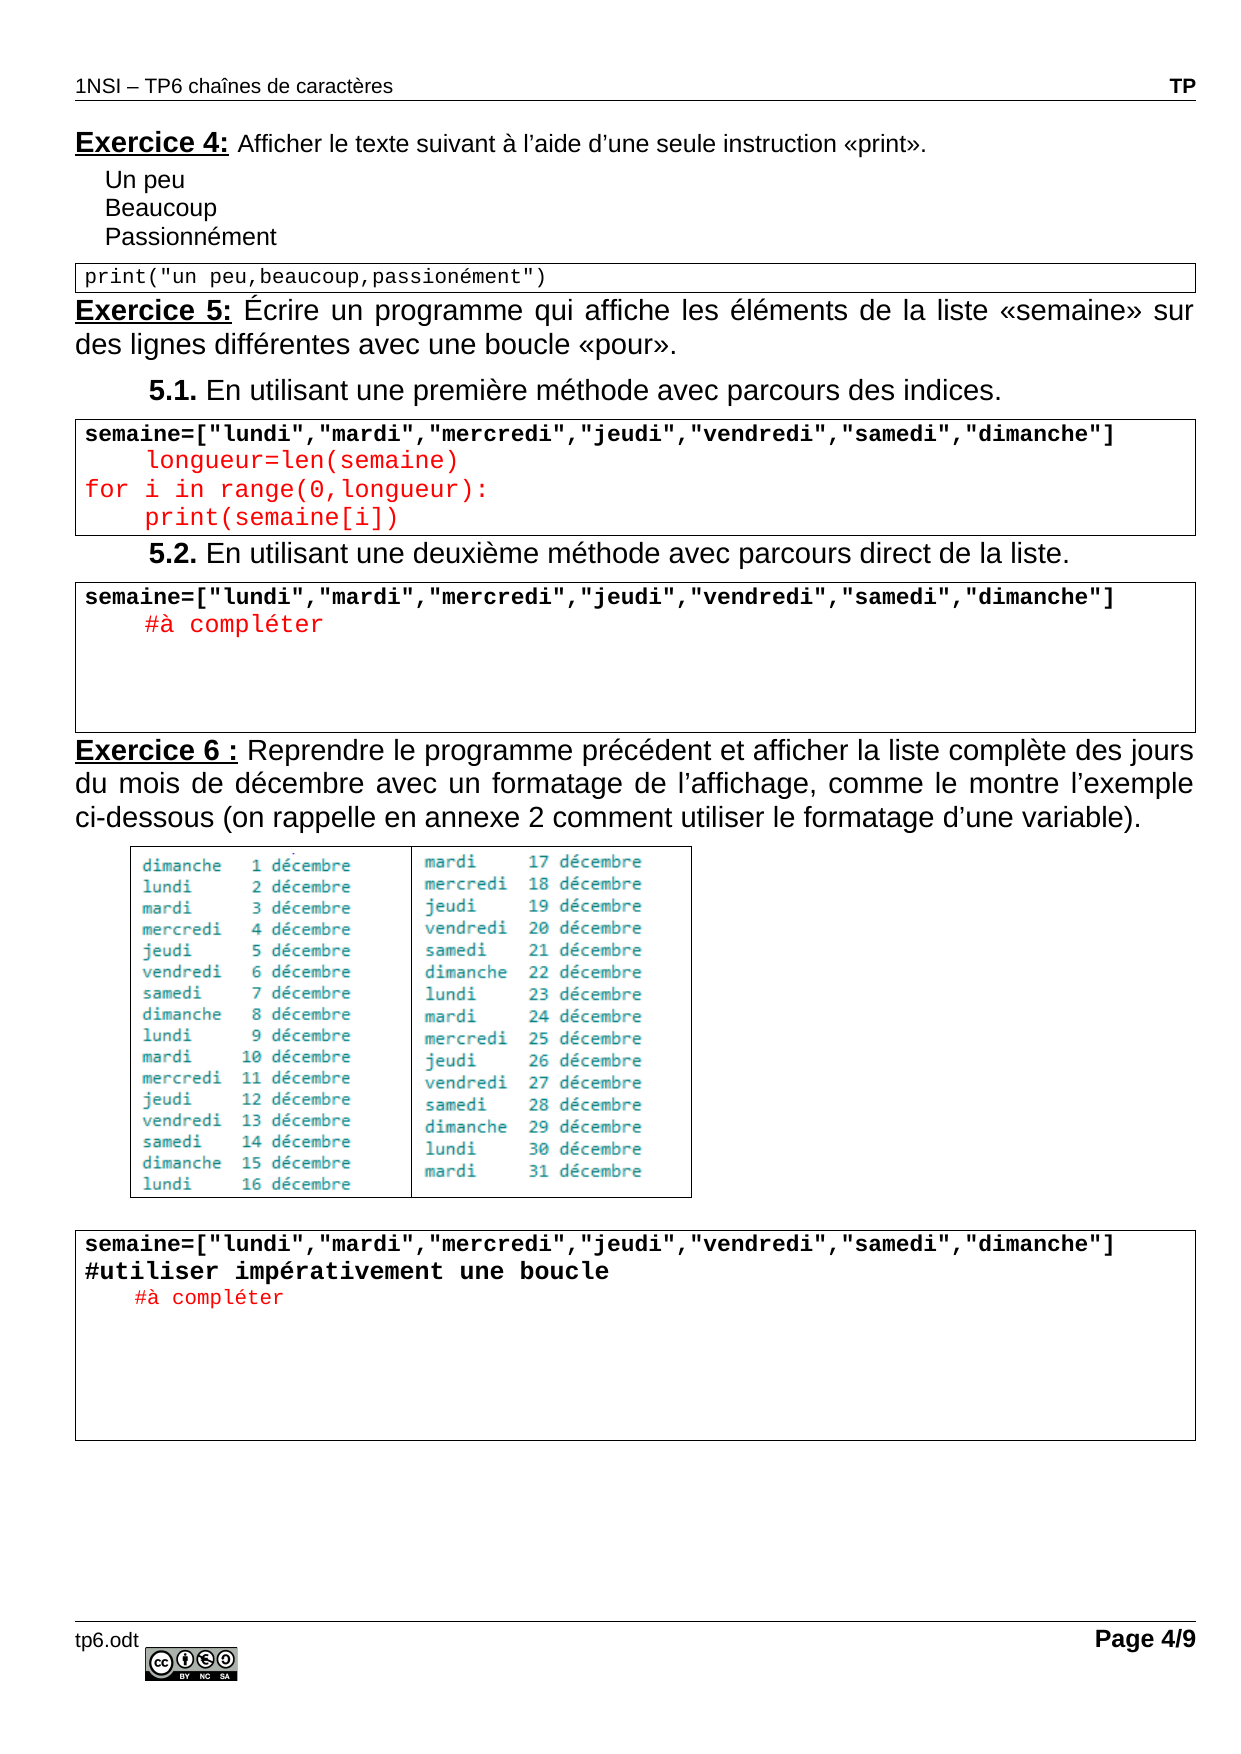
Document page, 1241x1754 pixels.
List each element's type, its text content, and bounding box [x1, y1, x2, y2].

text Exercice 4: Afficher le texte suivant à l’aide d’une seule instruction «print». [75, 125, 1196, 158]
text print("un peu,beaucoup,passionément") [76, 264, 1195, 292]
text Exercice 6 : Reprendre le programme précédent et afficher la liste complète des jours du mois de décembre avec un formatage de l’affichage, comme le montre l’exemple ci-dessous (on rappelle en annexe 2 comment utiliser le formatage d’une variable). [75, 733, 1196, 833]
text Passionnément [104, 222, 1196, 251]
text Beaucoup [104, 193, 1196, 222]
table_header [412, 847, 691, 1197]
picture [145, 1647, 238, 1681]
text semaine=["lundi","mardi","mercredi","jeudi","vendredi","samedi","dimanche"] #utiliser impérativement une boucle [76, 1231, 1195, 1284]
text semaine=["lundi","mardi","mercredi","jeudi","vendredi","samedi","dimanche"] longueur=len(semaine) [76, 420, 1195, 473]
text print(semaine[i]) [76, 501, 1195, 535]
text #à compléter [76, 1284, 1195, 1336]
text Un peu [104, 164, 1196, 193]
text semaine=["lundi","mardi","mercredi","jeudi","vendredi","samedi","dimanche"] #à compléter [76, 583, 1195, 636]
text Exercice 5: Écrire un programme qui affiche les éléments de la liste «semaine» sur des lignes différentes avec une boucle «pour». [75, 293, 1196, 360]
text 5.1. En utilisant une première méthode avec parcours des indices. [75, 373, 1196, 406]
text for i in range(0,longueur): [76, 473, 1195, 501]
text 5.2. En utilisant une deuxième méthode avec parcours direct de la liste. [75, 536, 1196, 569]
table_header [131, 847, 411, 1197]
